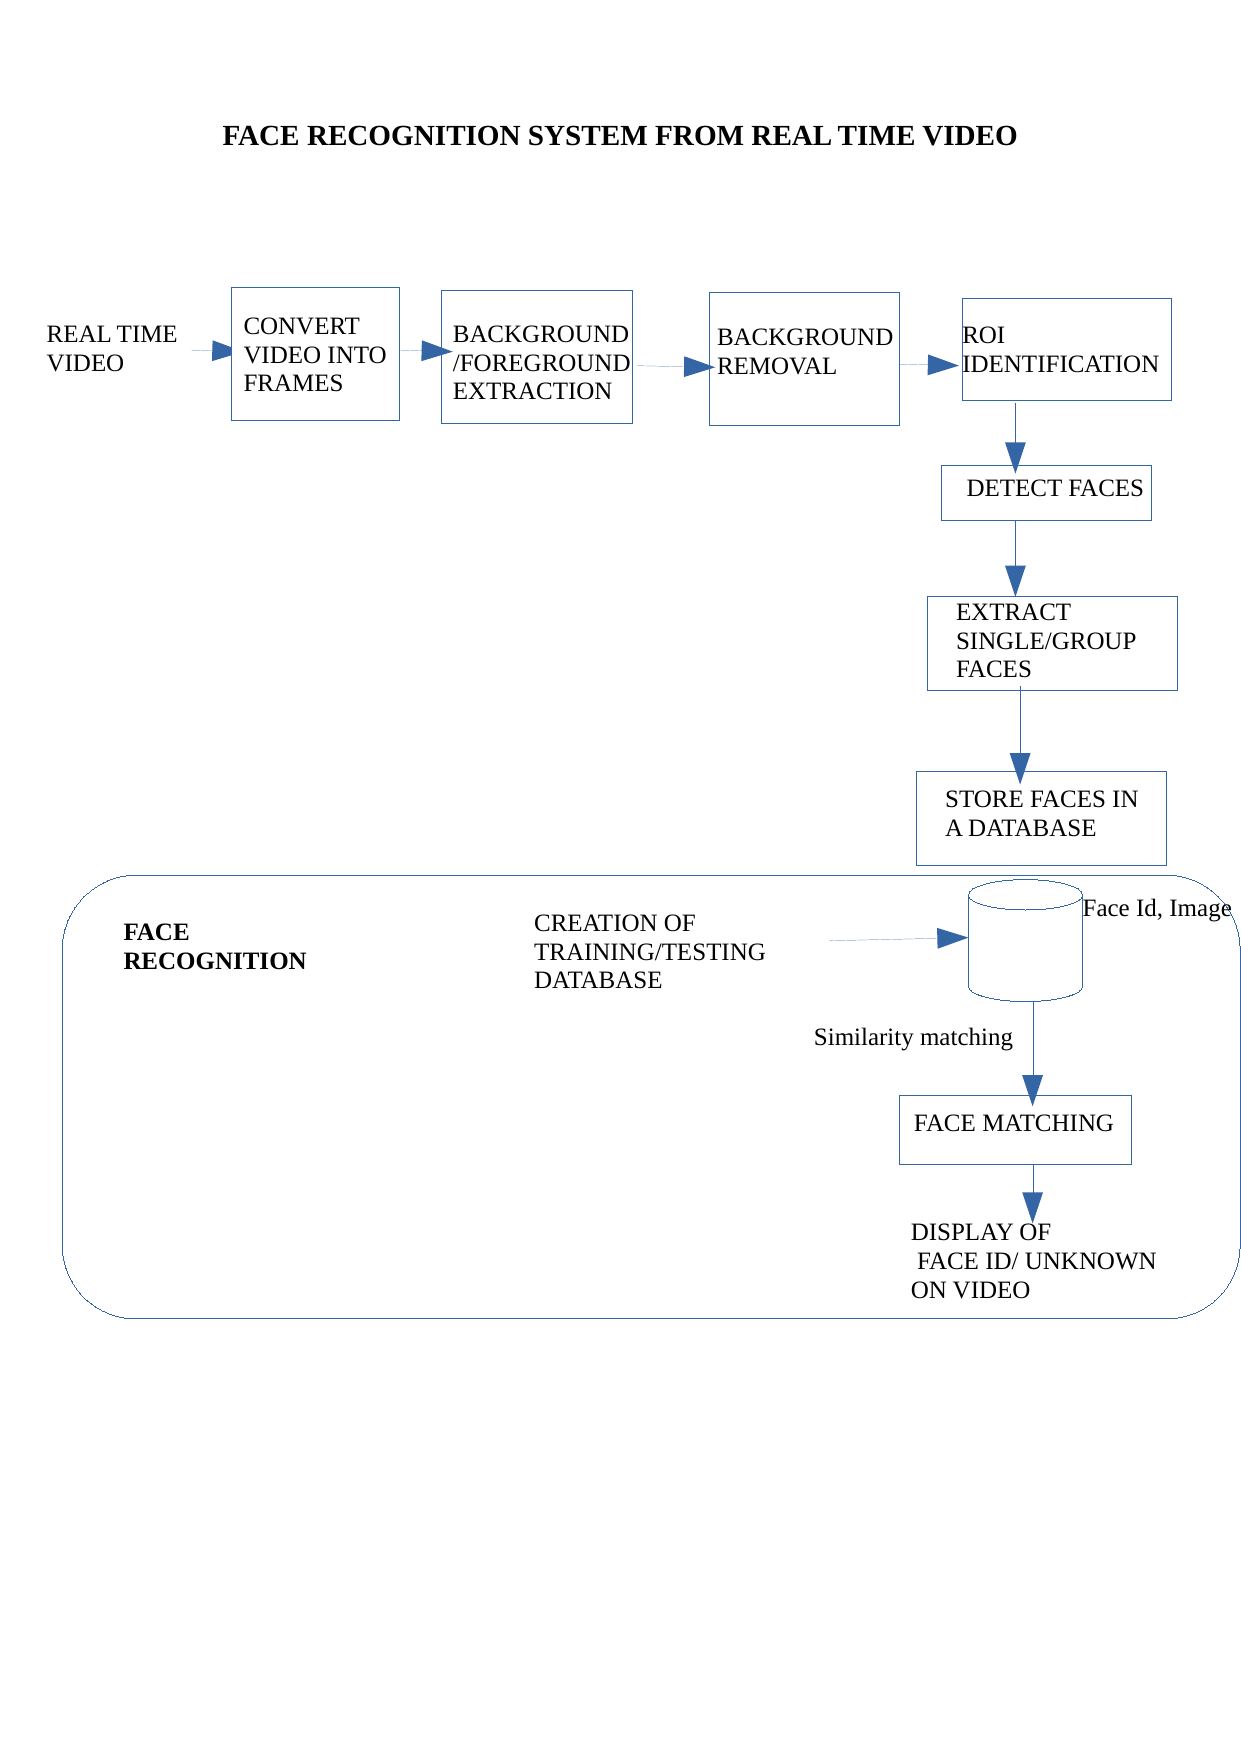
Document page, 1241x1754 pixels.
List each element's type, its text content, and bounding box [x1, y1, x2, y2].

text FACE RECOGNITION SYSTEM FROM REAL TIME VIDEO [118, 118, 1122, 152]
